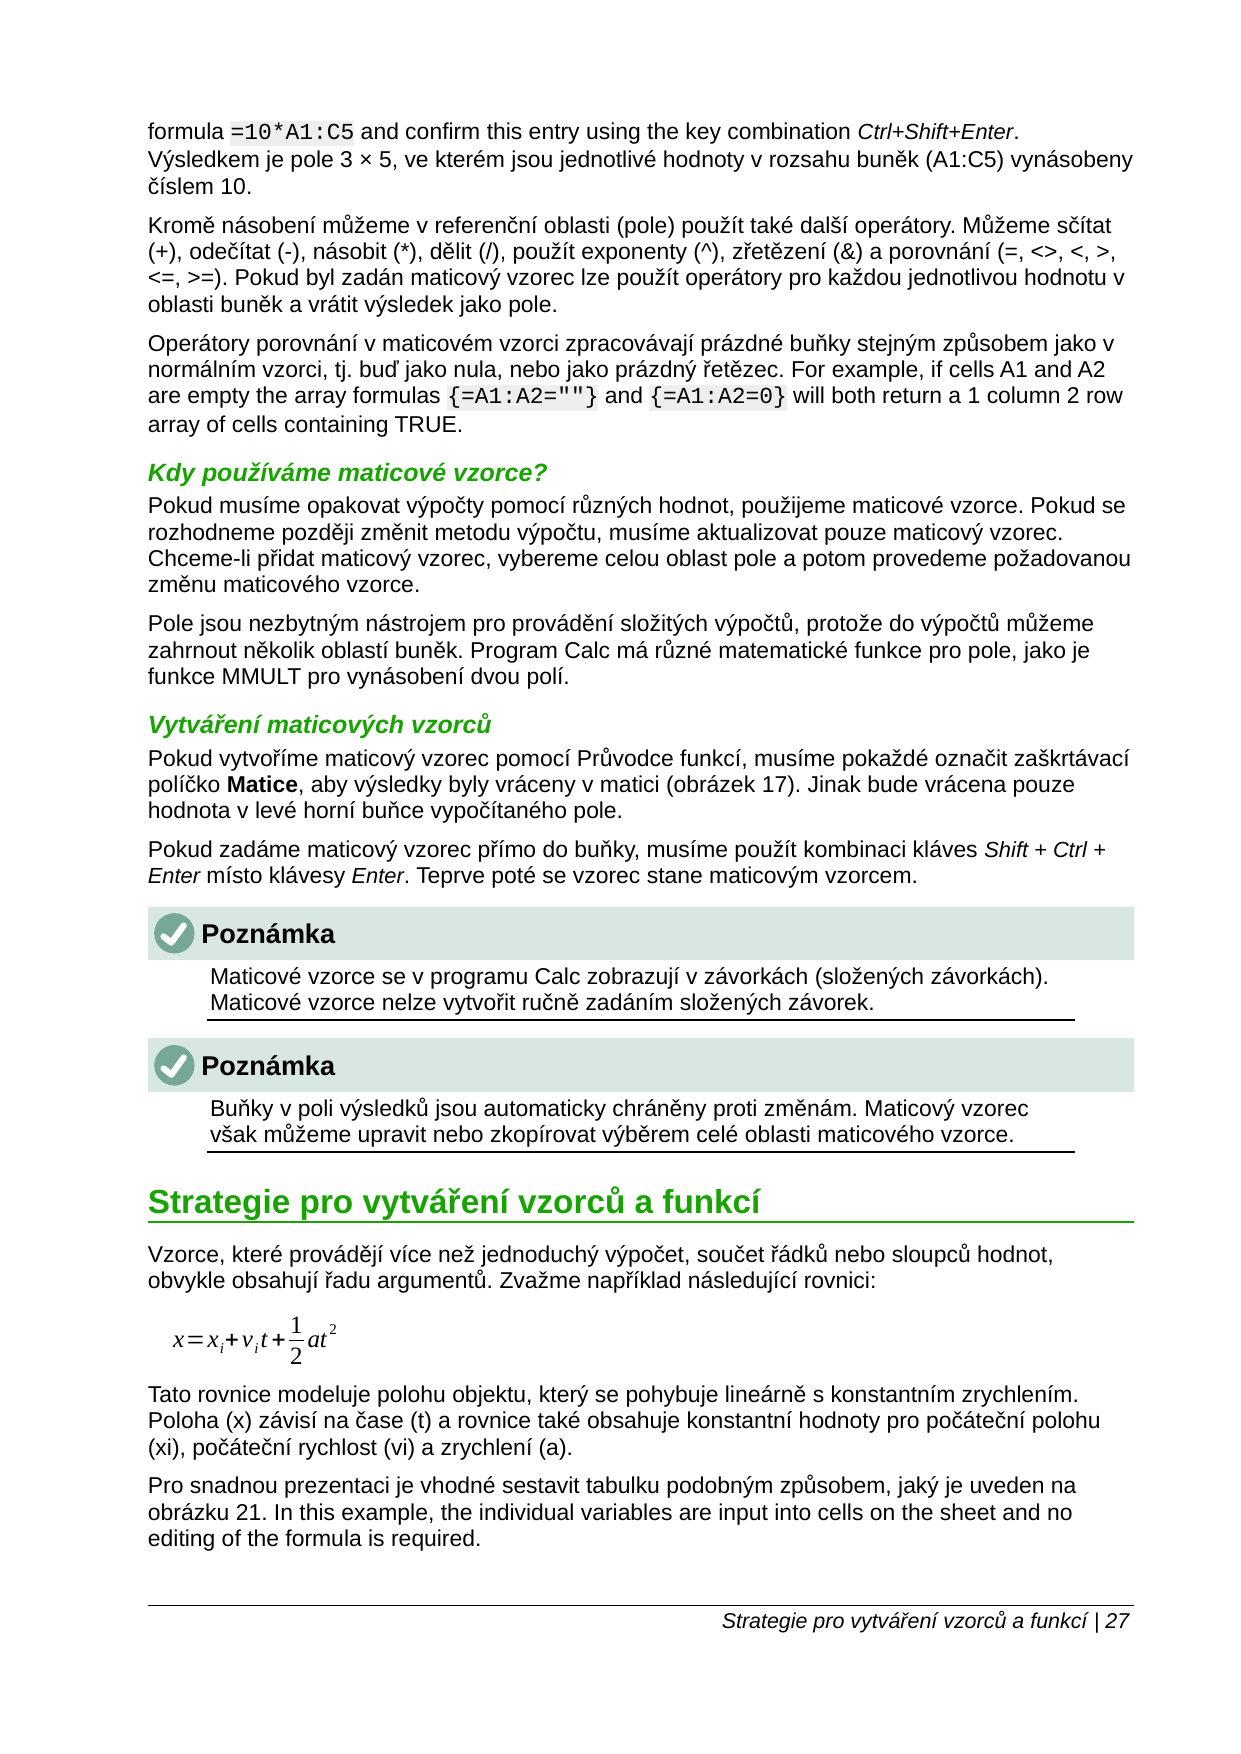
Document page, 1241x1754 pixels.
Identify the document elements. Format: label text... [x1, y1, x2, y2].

text Pokud zadáme maticový vzorec přímo do buňky, musíme použít kombinaci kláves Shift + Ctrl + Enter místo klávesy Enter. Teprve poté se vzorec stane maticovým vzorcem. [148, 836, 1134, 889]
text Maticové vzorce se v programu Calc zobrazují v závorkách (složených závorkách). Maticové vzorce nelze vytvořit ručně zadáním složených závorek. [207, 960, 1075, 1019]
subtitle Kdy používáme maticové vzorce? [148, 458, 1134, 486]
text Pole jsou nezbytným nástrojem pro provádění složitých výpočtů, protože do výpočtů můžeme zahrnout několik oblastí buněk. Program Calc má různé matematické funkce pro pole, jako je funkce MMULT pro vynásobení dvou polí. [148, 610, 1134, 689]
table_header [148, 1306, 1134, 1381]
text Pokud musíme opakovat výpočty pomocí různých hodnot, použijeme maticové vzorce. Pokud se rozhodneme později změnit metodu výpočtu, musíme aktualizovat pouze maticový vzorec. Chceme-li přidat maticový vzorec, vybereme celou oblast pole a potom provedeme požadovanou změnu maticového vzorce. [148, 492, 1134, 598]
subtitle Vytváření maticových vzorců [148, 710, 1134, 739]
text Pro snadnou prezentaci je vhodné sestavit tabulku podobným způsobem, jaký je uveden na obrázku 21. In this example, the individual variables are input into cells on the sheet and no editing of the formula is required. [148, 1472, 1134, 1551]
subtitle Strategie pro vytváření vzorců a funkcí [148, 1182, 1134, 1221]
text Operátory porovnání v maticovém vzorci zpracovávají prázdné buňky stejným způsobem jako v normálním vzorci, tj. buď jako nula, nebo jako prázdný řetězec. For example, if cells A1 and A2 are empty the array formulas {=A1:A2=""} and {=A1:A2=0} will both return a 1 column 2 row array of cells containing TRUE. [148, 329, 1134, 437]
subtitle Poznámka [148, 1038, 1134, 1092]
text Kromě násobení můžeme v referenční oblasti (pole) použít také další operátory. Můžeme sčítat (+), odečítat (-), násobit (*), dělit (/), použít exponenty (^), zřetězení (&) a porovnání (=, <>, <, >, <=, >=). Pokud byl zadán maticový vzorec lze použít operátory pro každou jednotlivou hodnotu v oblasti buněk a vrátit výsledek jako pole. [148, 212, 1134, 317]
text Tato rovnice modeluje polohu objektu, který se pohybuje lineárně s konstantním zrychlením. Poloha (x) závisí na čase (t) a rovnice také obsahuje konstantní hodnoty pro počáteční polohu (xi), počáteční rychlost (vi) a zrychlení (a). [148, 1381, 1134, 1460]
text Buňky v poli výsledků jsou automaticky chráněny proti změnám. Maticový vzorec však můžeme upravit nebo zkopírovat výběrem celé oblasti maticového vzorce. [207, 1092, 1075, 1151]
text Vzorce, které provádějí více než jednoduchý výpočet, součet řádků nebo sloupců hodnot, obvykle obsahují řadu argumentů. Zvažme například následující rovnici: [148, 1241, 1134, 1293]
text Pokud vytvoříme maticový vzorec pomocí Průvodce funkcí, musíme pokaždé označit zaškrtávací políčko Matice, aby výsledky byly vráceny v matici (obrázek 17). Jinak bude vrácena pouze hodnota v levé horní buňce vypočítaného pole. [148, 744, 1134, 824]
text formula =10*A1:C5 and confirm this entry using the key combination Ctrl+Shift+Enter. Výsledkem je pole 3 × 5, ve kterém jsou jednotlivé hodnoty v rozsahu buněk (A1:C5) vynásobeny číslem 10. [148, 118, 1134, 199]
subtitle Poznámka [148, 907, 1134, 960]
